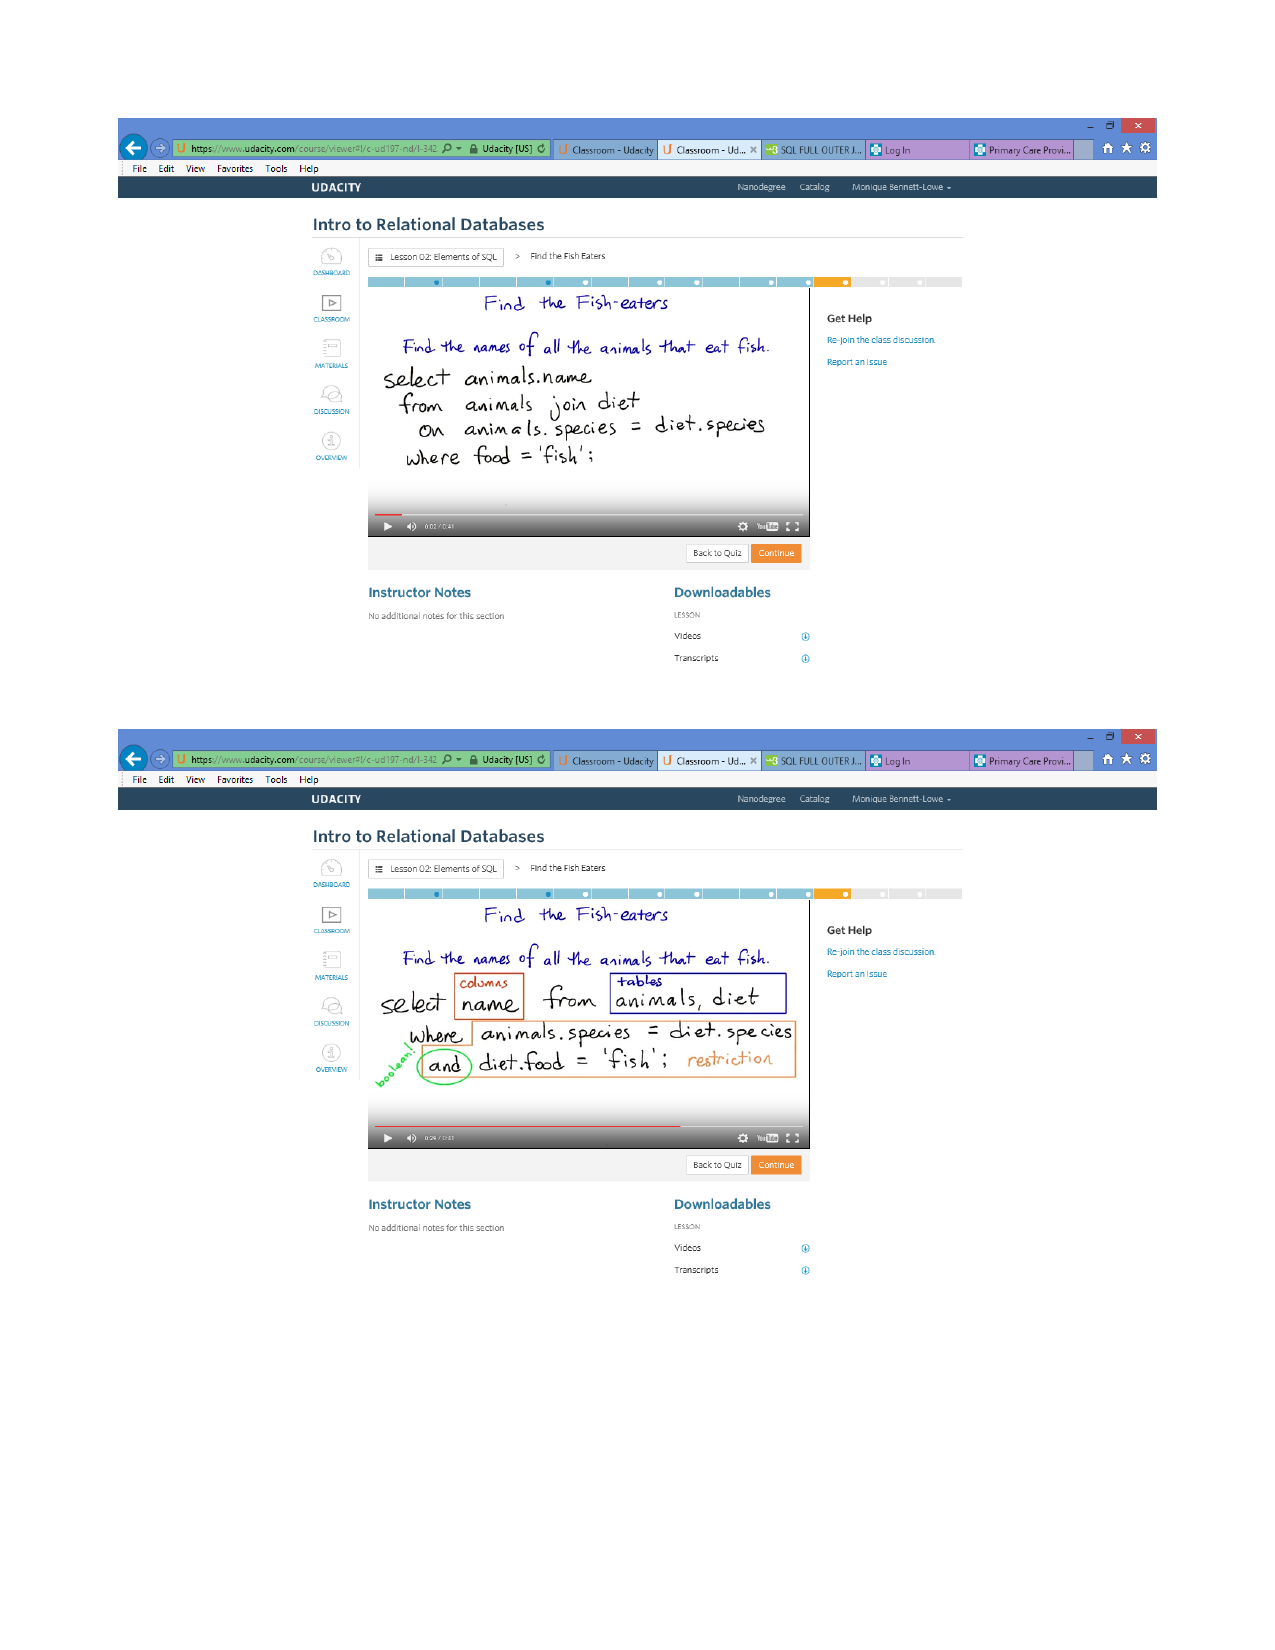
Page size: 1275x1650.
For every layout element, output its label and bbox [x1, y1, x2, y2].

picture [118, 118, 1157, 672]
picture [118, 729, 1157, 1283]
